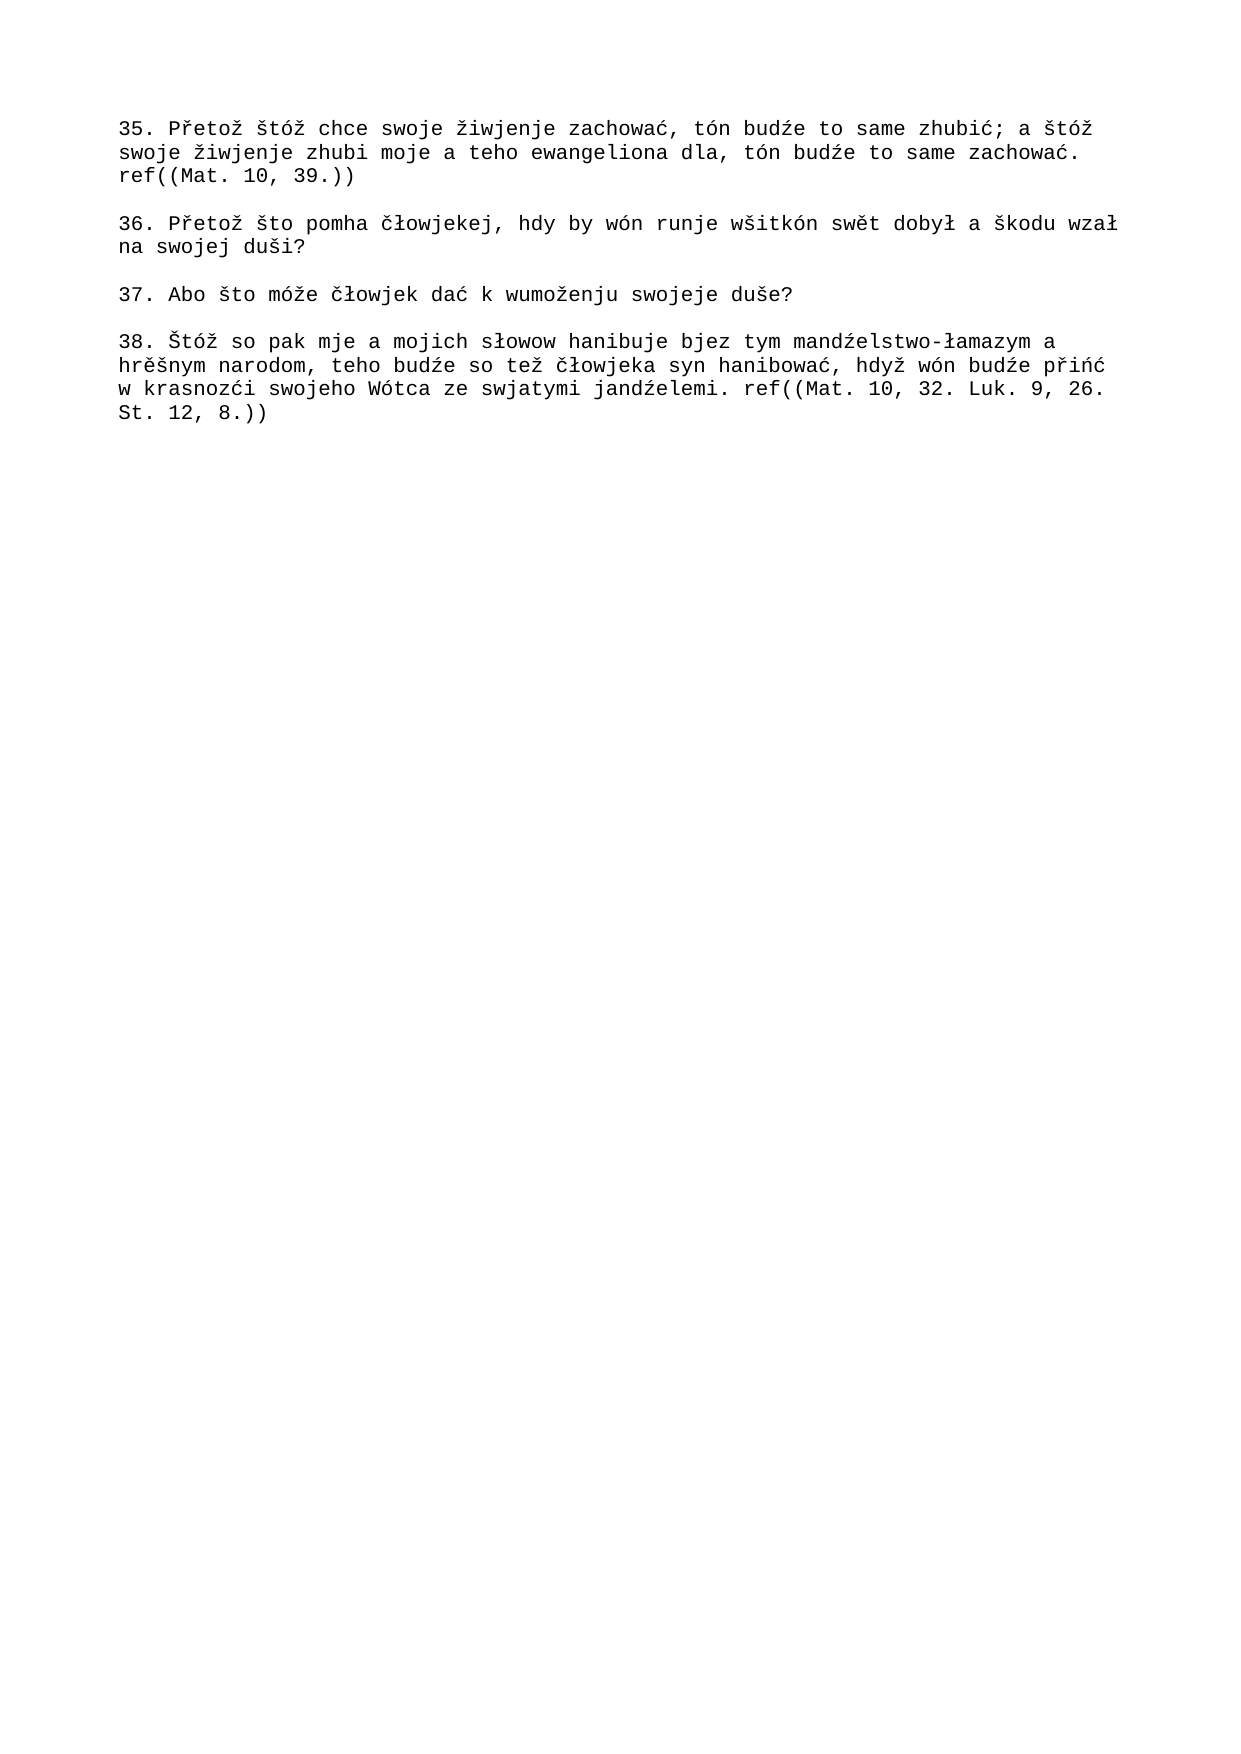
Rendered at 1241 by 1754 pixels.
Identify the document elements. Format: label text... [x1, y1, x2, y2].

text 37. Abo što móže čłowjek dać k wumoženju swojeje duše? [118, 284, 1122, 307]
text 36. Přetož što pomha čłowjekej, hdy by wón runje wšitkón swět dobył a škodu wzał na swojej duši? [118, 213, 1122, 260]
text 35. Přetož štóž chce swoje žiwjenje zachować, tón budźe to same zhubić; a štóž swoje žiwjenje zhubi moje a teho ewangeliona dla, tón budźe to same zachować. ref((Mat. 10, 39.)) [118, 118, 1122, 189]
text 38. Štóž so pak mje a mojich słowow hanibuje bjez tym mandźelstwo-łamazym a hrěšnym narodom, teho budźe so tež čłowjeka syn hanibować, hdyž wón budźe přińć w krasnozći swojeho Wótca ze swjatymi jandźelemi. ref((Mat. 10, 32. Luk. 9, 26. St. 12, 8.)) [118, 331, 1122, 426]
